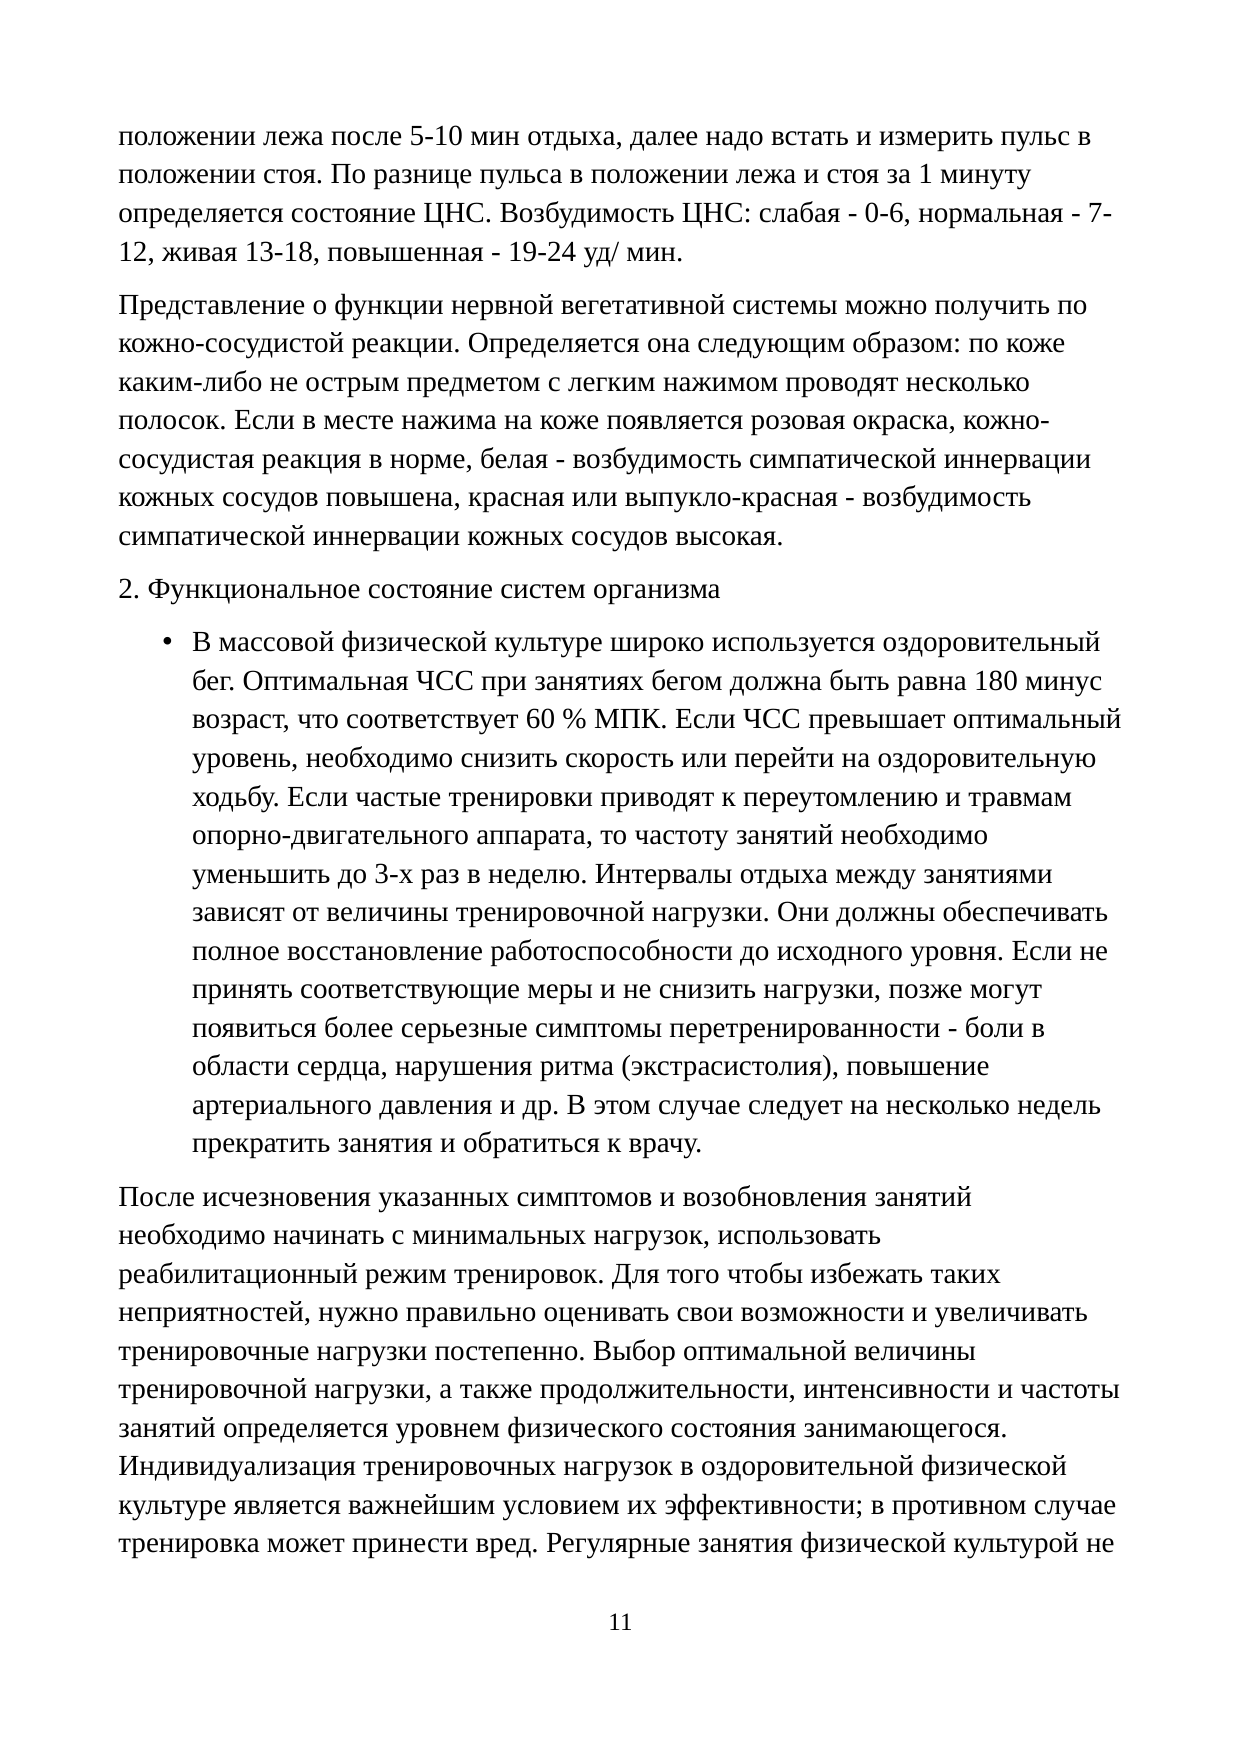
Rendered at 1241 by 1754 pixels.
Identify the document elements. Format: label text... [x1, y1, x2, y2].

list В массовой физической культуре широко используется оздоровительный бег. Оптимальная ЧСС при занятиях бегом должна быть равна 180 минус возраст, что соответствует 60 % МПК. Если ЧСС превышает оптимальный уровень, необходимо снизить скорость или перейти на оздоровительную ходьбу. Если частые тренировки приводят к переутомлению и травмам опорно-двигательного аппарата, то частоту занятий необходимо уменьшить до 3-х раз в неделю. Интервалы отдыха между занятиями зависят от величины тренировочной нагрузки. Они должны обеспечивать полное восстановление работоспособности до исходного уровня. Если не принять соответствующие меры и не снизить нагрузки, позже могут появиться более серьезные симптомы перетренированности - боли в области сердца, нарушения ритма (экстрасистолия), повышение артериального давления и др. В этом случае следует на несколько недель прекратить занятия и обратиться к врачу. [162, 624, 1122, 1159]
text 2. Функциональное состояние систем организма [118, 571, 1122, 605]
text Представление о функции нервной вегетативной системы можно получить по кожно-сосудистой реакции. Определяется она следующим образом: по коже каким-либо не острым предметом с легким нажимом проводят несколько полосок. Если в месте нажима на коже появляется розовая окраска, кожно-сосудистая реакция в норме, белая - возбудимость симпатической иннервации кожных сосудов повышена, красная или выпукло-красная - возбудимость симпатической иннервации кожных сосудов высокая. [118, 287, 1122, 552]
text После исчезновения указанных симптомов и возобновления занятий необходимо начинать с минимальных нагрузок, использовать реабилитационный режим тренировок. Для того чтобы избежать таких неприятностей, нужно правильно оценивать свои возможности и увеличивать тренировочные нагрузки постепенно. Выбор оптимальной величины тренировочной нагрузки, а также продолжительности, интенсивности и частоты занятий определяется уровнем физического состояния занимающегося. Индивидуализация тренировочных нагрузок в оздоровительной физической культуре является важнейшим условием их эффективности; в противном случае тренировка может принести вред. Регулярные занятия физической культурой не [118, 1179, 1122, 1559]
text положении лежа после 5-10 мин отдыха, далее надо встать и измерить пульс в положении стоя. По разнице пульса в положении лежа и стоя за 1 минуту определяется состояние ЦHС. Возбудимость ЦHС: слабая - 0-6, нормальная - 7-12, живая 13-18, повышенная - 19-24 уд/ мин. [118, 118, 1122, 267]
